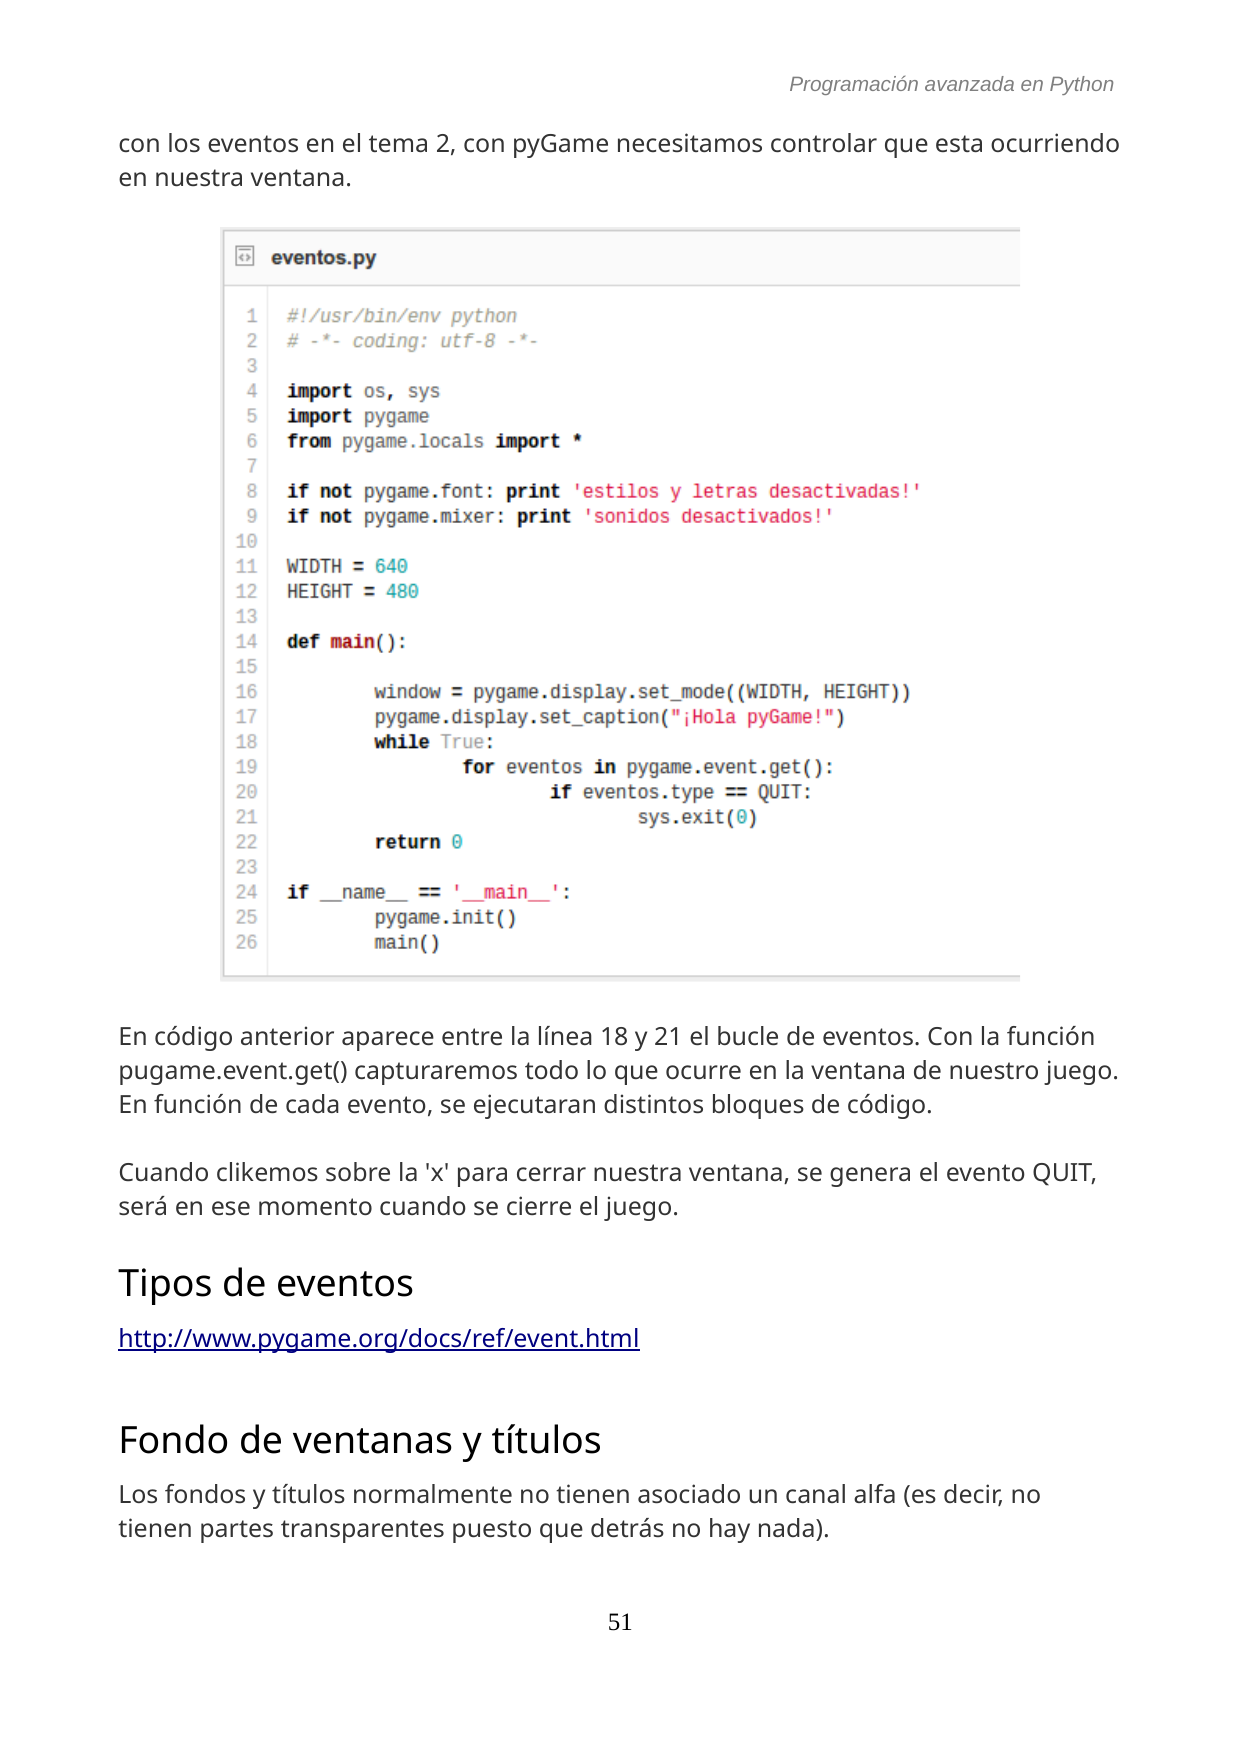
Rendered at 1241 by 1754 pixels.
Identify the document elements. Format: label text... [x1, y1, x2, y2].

text con los eventos en el tema 2, con pyGame necesitamos controlar que esta ocurriendo en nuestra ventana. [118, 126, 1122, 194]
text Cuando clikemos sobre la 'x' para cerrar nuestra ventana, se genera el evento QUIT, será en ese momento cuando se cierre el juego. [118, 1154, 1122, 1223]
text Los fondos y títulos normalmente no tienen asociado un canal alfa (es decir, no tienen partes transparentes puesto que detrás no hay nada). [118, 1477, 1122, 1545]
text Tipos de eventos [118, 1257, 1122, 1308]
picture [220, 227, 1020, 985]
text Fondo de ventanas y títulos [118, 1413, 1122, 1464]
text http://www.pygame.org/docs/ref/event.html [118, 1320, 1122, 1354]
text En función de cada evento, se ejecutaran distintos bloques de código. [118, 1086, 1122, 1120]
text En código anterior aparece entre la línea 18 y 21 el bucle de eventos. Con la función pugame.event.get() capturaremos todo lo que ocurre en la ventana de nuestro juego. [118, 1018, 1122, 1086]
